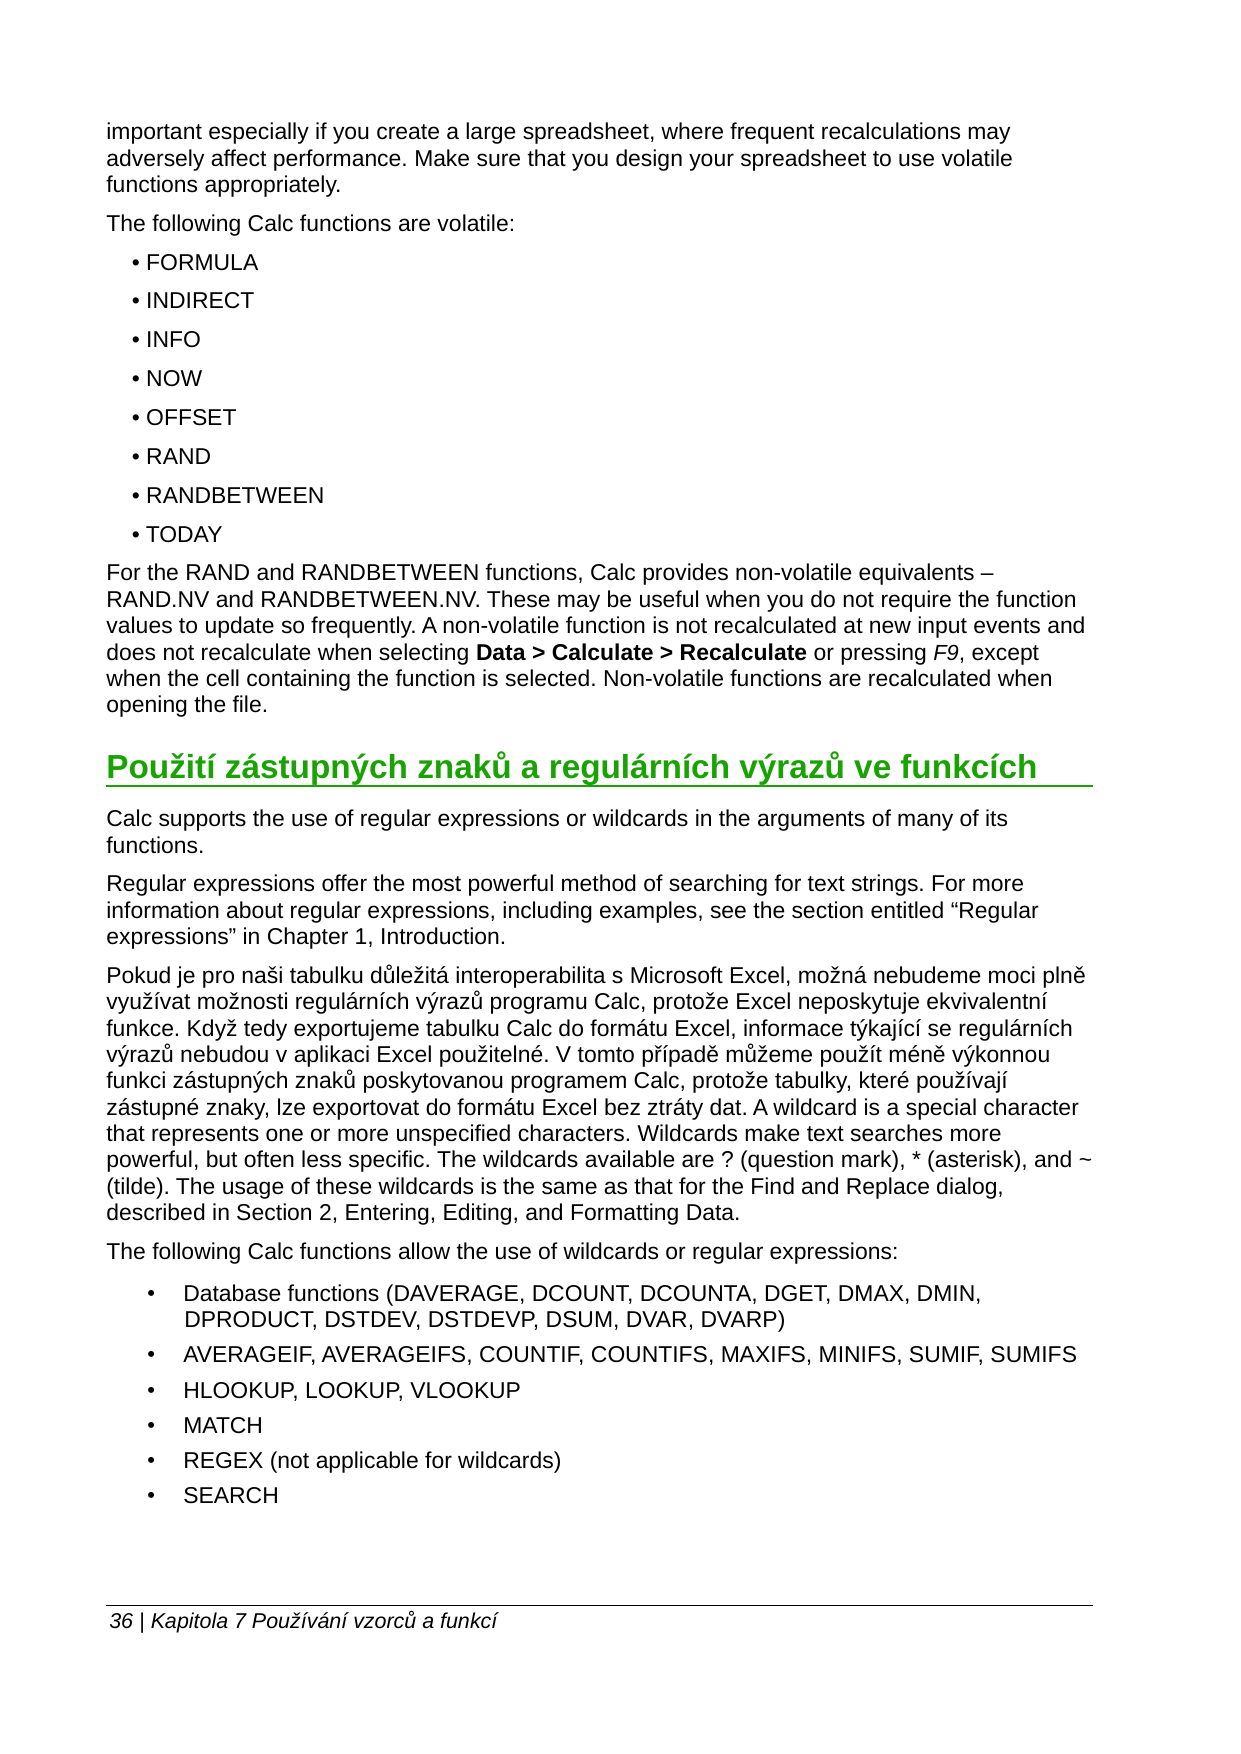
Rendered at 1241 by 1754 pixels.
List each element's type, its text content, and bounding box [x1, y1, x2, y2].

text For the RAND and RANDBETWEEN functions, Calc provides non-volatile equivalents – RAND.NV and RANDBETWEEN.NV. These may be useful when you do not require the function values to update so frequently. A non-volatile function is not recalculated at new input events and does not recalculate when selecting Data > Calculate > Recalculate or pressing F9, except when the cell containing the function is selected. Non-volatile functions are recalculated when opening the file. [106, 559, 1093, 717]
list REGEX (not applicable for wildcards) [144, 1444, 1093, 1473]
text The following Calc functions are volatile: [106, 210, 1093, 236]
list HLOOKUP, LOOKUP, VLOOKUP [144, 1374, 1093, 1403]
text • INDIRECT [106, 287, 1093, 314]
text important especially if you create a large spreadsheet, where frequent recalculations may adversely affect performance. Make sure that you design your spreadsheet to use volatile functions appropriately. [106, 118, 1093, 197]
text • NOW [106, 365, 1093, 391]
text • INFO [106, 326, 1093, 353]
text • RANDBETWEEN [106, 482, 1093, 508]
text Pokud je pro naši tabulku důležitá interoperabilita s Microsoft Excel, možná nebudeme moci plně využívat možnosti regulárních výrazů programu Calc, protože Excel neposkytuje ekvivalentní funkce. Když tedy exportujeme tabulku Calc do formátu Excel, informace týkající se regulárních výrazů nebudou v aplikaci Excel použitelné. V tomto případě můžeme použít méně výkonnou funkci zástupných znaků poskytovanou programem Calc, protože tabulky, které používají zástupné znaky, lze exportovat do formátu Excel bez ztráty dat. A wildcard is a special character that represents one or more unspecified characters. Wildcards make text searches more powerful, but often less specific. The wildcards available are ? (question mark), * (asterisk), and ~ (tilde). The usage of these wildcards is the same as that for the Find and Replace dialog, described in Section 2, Entering, Editing, and Formatting Data. [106, 962, 1093, 1226]
list MATCH [144, 1409, 1093, 1438]
text • OFFSET [106, 404, 1093, 430]
list AVERAGEIF, AVERAGEIFS, COUNTIF, COUNTIFS, MAXIFS, MINIFS, SUMIF, SUMIFS [144, 1338, 1093, 1368]
text • FORMULA [106, 248, 1093, 275]
subtitle Použití zástupných znaků a regulárních výrazů ve funkcích [106, 747, 1093, 785]
text • TODAY [106, 521, 1093, 547]
text Calc supports the use of regular expressions or wildcards in the arguments of many of its functions. [106, 805, 1093, 858]
list Database functions (DAVERAGE, DCOUNT, DCOUNTA, DGET, DMAX, DMIN, DPRODUCT, DSTDEV, DSTDEVP, DSUM, DVAR, DVARP) [144, 1277, 1093, 1332]
list SEARCH [144, 1479, 1093, 1511]
text The following Calc functions allow the use of wildcards or regular expressions: [106, 1238, 1093, 1264]
text Regular expressions offer the most powerful method of searching for text strings. For more information about regular expressions, including examples, see the section entitled “Regular expressions” in Chapter 1, Introduction. [106, 870, 1093, 949]
text • RAND [106, 443, 1093, 469]
